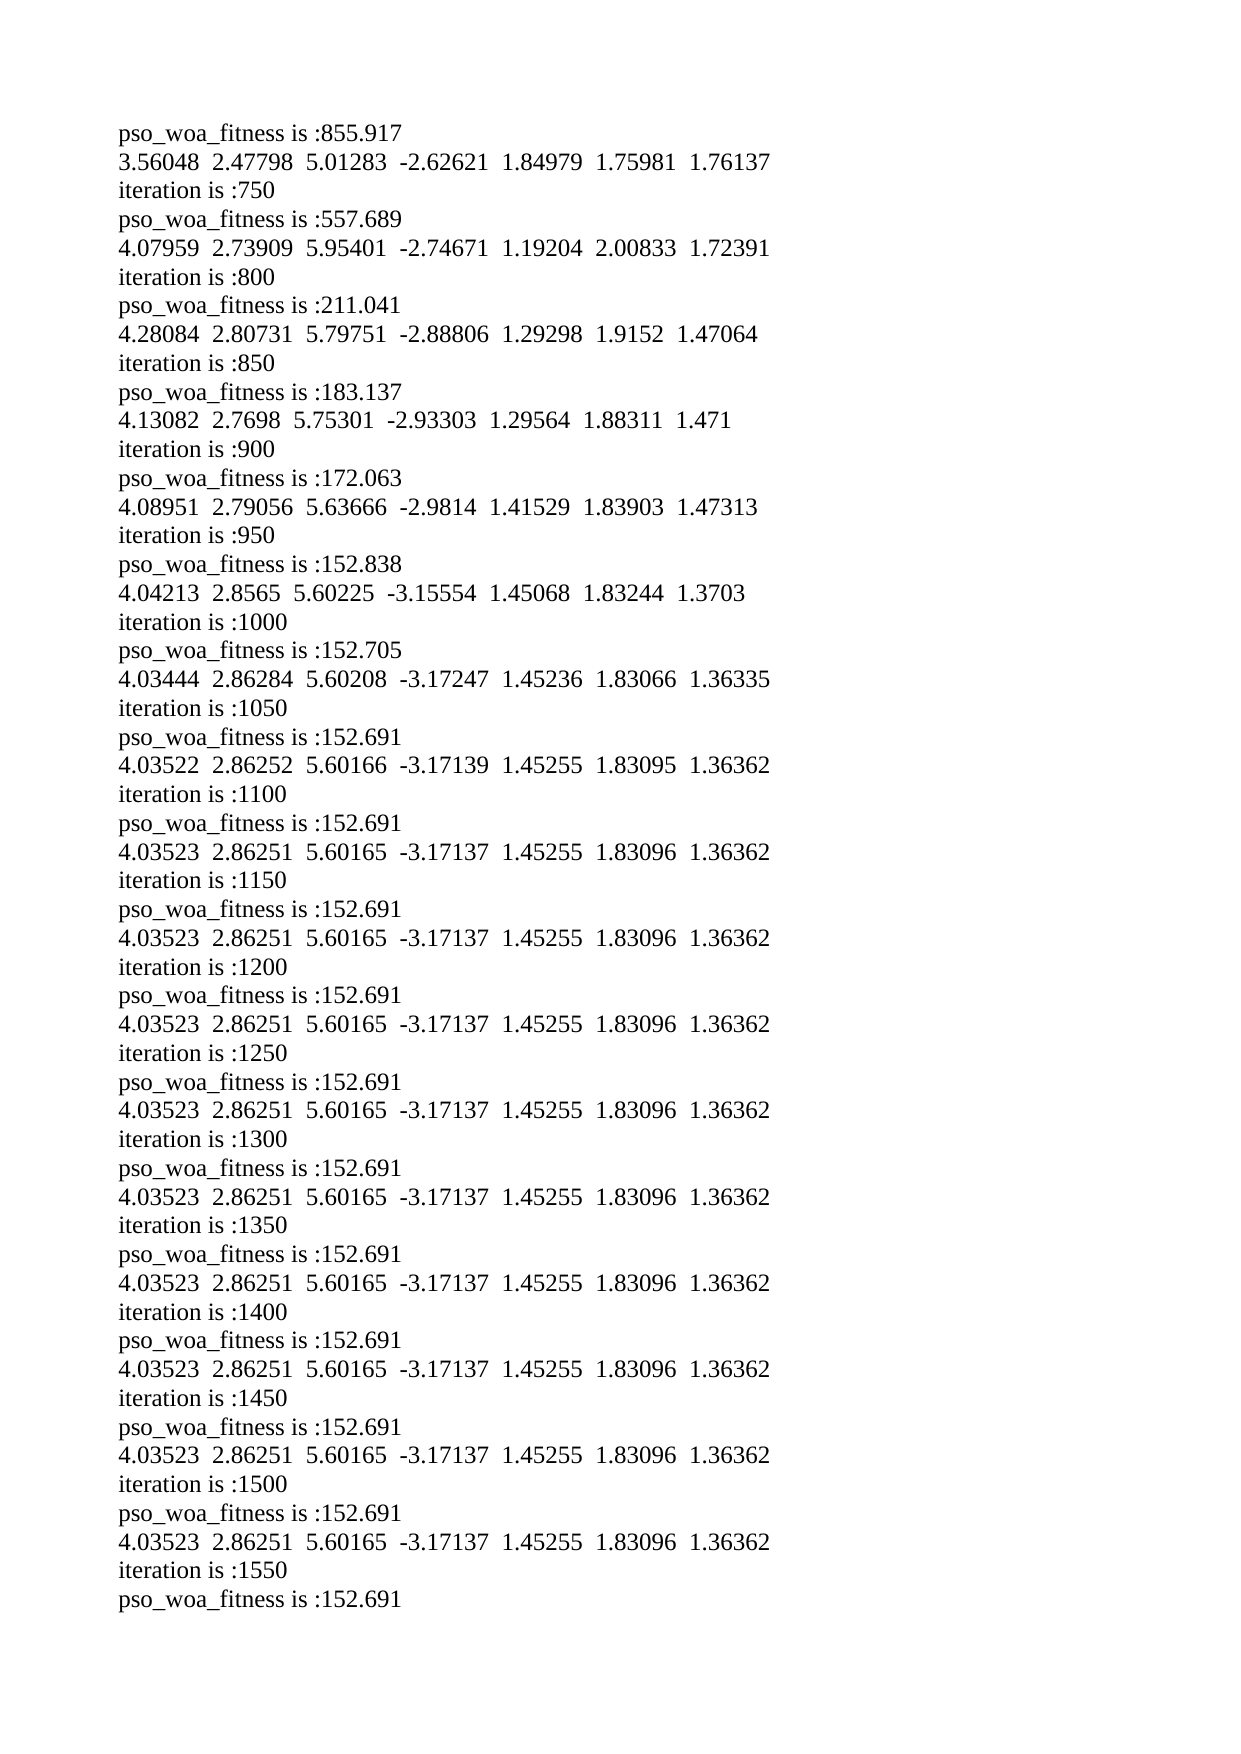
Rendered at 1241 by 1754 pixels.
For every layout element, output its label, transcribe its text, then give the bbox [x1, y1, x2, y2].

text pso_woa_fitness is :152.691 [118, 1153, 1122, 1182]
text iteration is :1400 [118, 1297, 1122, 1326]
text pso_woa_fitness is :211.041 [118, 291, 1122, 319]
text 4.03523 2.86251 5.60165 -3.17137 1.45255 1.83096 1.36362 [118, 923, 1122, 952]
text 4.03523 2.86251 5.60165 -3.17137 1.45255 1.83096 1.36362 [118, 1268, 1122, 1297]
text pso_woa_fitness is :183.137 [118, 377, 1122, 406]
text 4.03523 2.86251 5.60165 -3.17137 1.45255 1.83096 1.36362 [118, 1182, 1122, 1211]
text pso_woa_fitness is :172.063 [118, 463, 1122, 492]
text 4.03523 2.86251 5.60165 -3.17137 1.45255 1.83096 1.36362 [118, 1441, 1122, 1469]
text pso_woa_fitness is :557.689 [118, 204, 1122, 233]
text iteration is :1050 [118, 693, 1122, 722]
text pso_woa_fitness is :152.691 [118, 808, 1122, 837]
text iteration is :1450 [118, 1383, 1122, 1412]
text 4.03523 2.86251 5.60165 -3.17137 1.45255 1.83096 1.36362 [118, 1009, 1122, 1038]
text pso_woa_fitness is :152.838 [118, 549, 1122, 578]
text 4.13082 2.7698 5.75301 -2.93303 1.29564 1.88311 1.471 [118, 406, 1122, 434]
text iteration is :1250 [118, 1038, 1122, 1067]
text pso_woa_fitness is :152.691 [118, 722, 1122, 751]
text iteration is :1550 [118, 1556, 1122, 1584]
text iteration is :1200 [118, 952, 1122, 981]
text iteration is :1100 [118, 779, 1122, 808]
text pso_woa_fitness is :152.691 [118, 1584, 1122, 1613]
text iteration is :900 [118, 434, 1122, 463]
text 4.03444 2.86284 5.60208 -3.17247 1.45236 1.83066 1.36335 [118, 664, 1122, 693]
text pso_woa_fitness is :152.691 [118, 981, 1122, 1009]
text pso_woa_fitness is :152.691 [118, 1326, 1122, 1354]
text 4.04213 2.8565 5.60225 -3.15554 1.45068 1.83244 1.3703 [118, 578, 1122, 607]
text iteration is :750 [118, 176, 1122, 204]
text iteration is :950 [118, 521, 1122, 549]
text pso_woa_fitness is :152.691 [118, 1498, 1122, 1527]
text pso_woa_fitness is :152.691 [118, 894, 1122, 923]
text 4.03523 2.86251 5.60165 -3.17137 1.45255 1.83096 1.36362 [118, 1354, 1122, 1383]
text iteration is :1500 [118, 1469, 1122, 1498]
text pso_woa_fitness is :152.705 [118, 636, 1122, 664]
text pso_woa_fitness is :152.691 [118, 1239, 1122, 1268]
text iteration is :1150 [118, 866, 1122, 894]
text iteration is :1000 [118, 607, 1122, 636]
text pso_woa_fitness is :855.917 [118, 118, 1122, 147]
text iteration is :1350 [118, 1211, 1122, 1239]
text 4.28084 2.80731 5.79751 -2.88806 1.29298 1.9152 1.47064 [118, 319, 1122, 348]
text pso_woa_fitness is :152.691 [118, 1412, 1122, 1441]
text iteration is :1300 [118, 1124, 1122, 1153]
text pso_woa_fitness is :152.691 [118, 1067, 1122, 1096]
text 3.56048 2.47798 5.01283 -2.62621 1.84979 1.75981 1.76137 [118, 147, 1122, 176]
text iteration is :850 [118, 348, 1122, 377]
text 4.03523 2.86251 5.60165 -3.17137 1.45255 1.83096 1.36362 [118, 1096, 1122, 1124]
text 4.07959 2.73909 5.95401 -2.74671 1.19204 2.00833 1.72391 [118, 233, 1122, 262]
text 4.03523 2.86251 5.60165 -3.17137 1.45255 1.83096 1.36362 [118, 1527, 1122, 1556]
text 4.03522 2.86252 5.60166 -3.17139 1.45255 1.83095 1.36362 [118, 751, 1122, 779]
text iteration is :800 [118, 262, 1122, 291]
text 4.08951 2.79056 5.63666 -2.9814 1.41529 1.83903 1.47313 [118, 492, 1122, 521]
text 4.03523 2.86251 5.60165 -3.17137 1.45255 1.83096 1.36362 [118, 837, 1122, 866]
